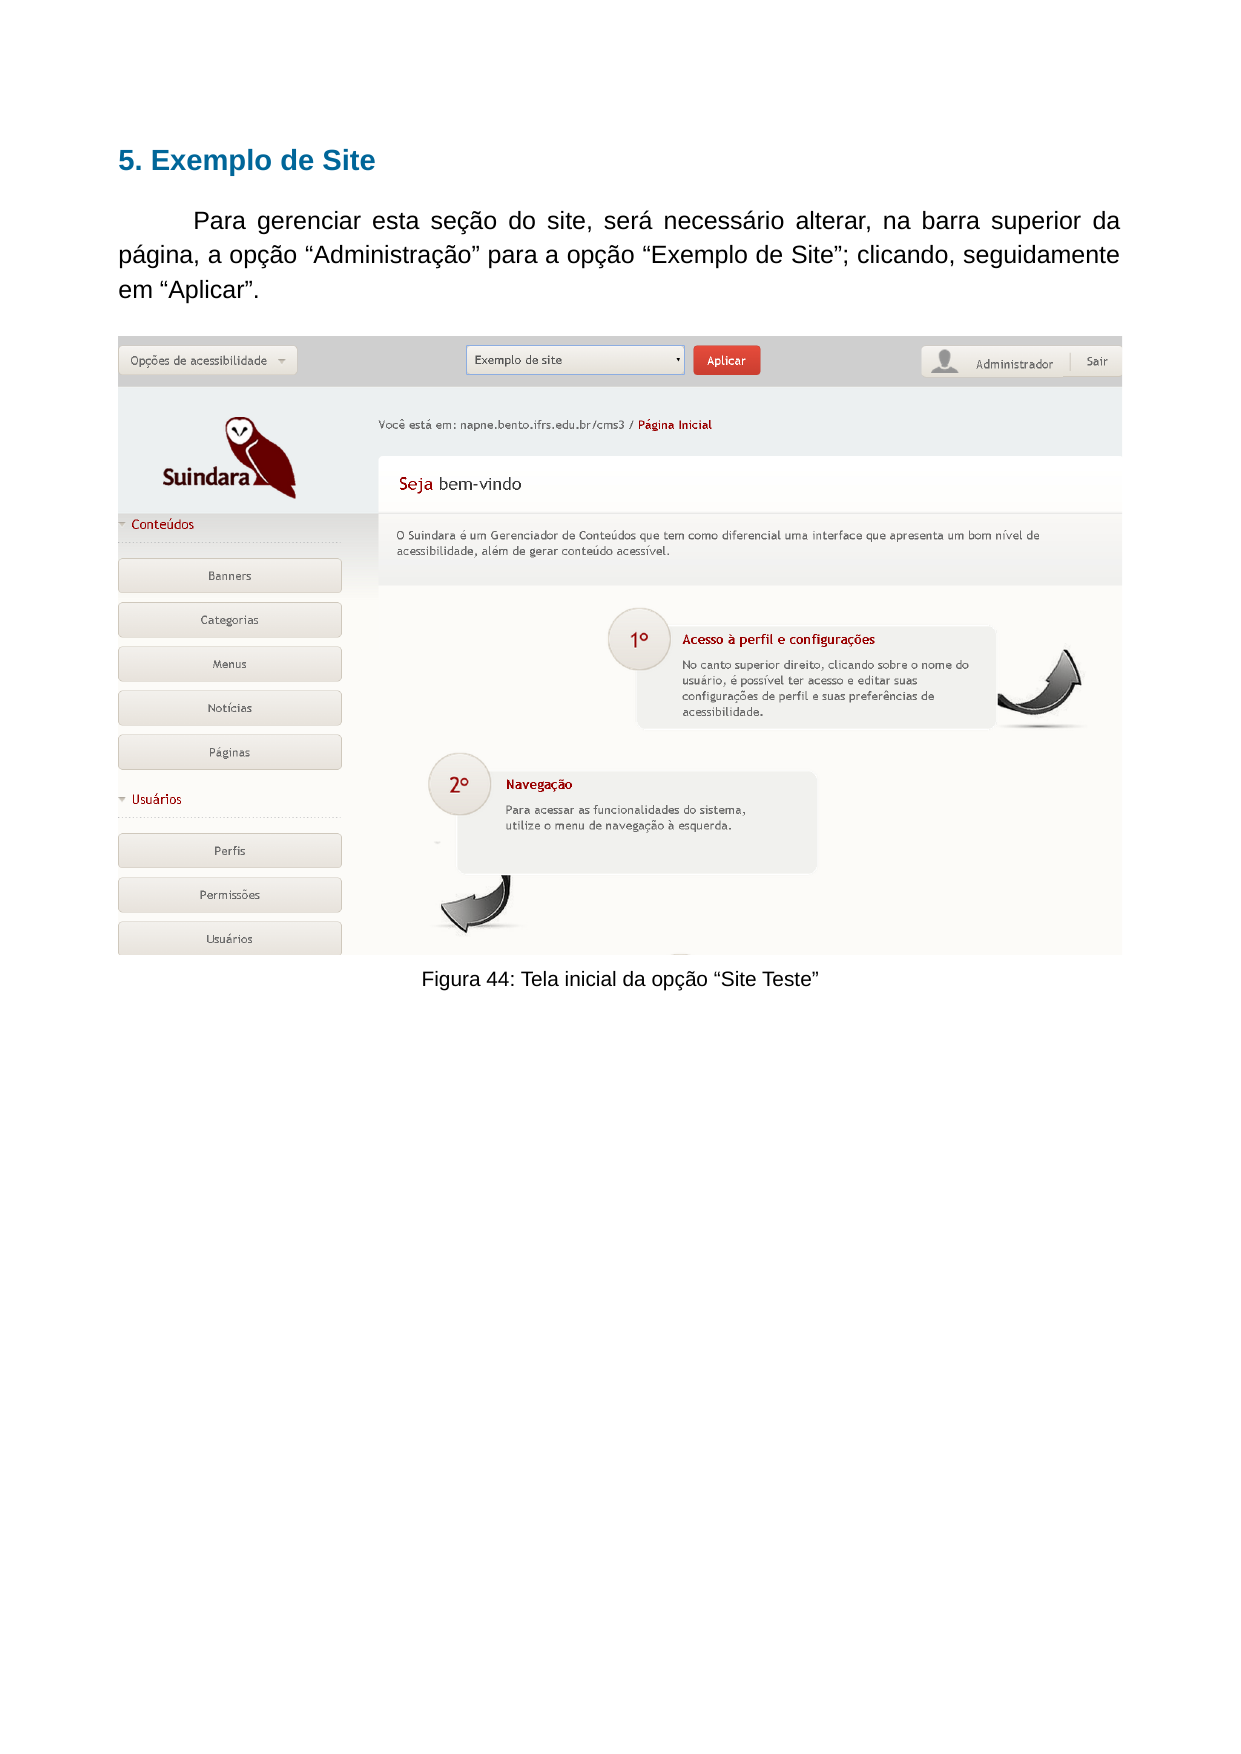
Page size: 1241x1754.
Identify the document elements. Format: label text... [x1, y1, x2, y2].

subtitle Exemplo de Site [118, 143, 1122, 177]
text Figura 44: Tela inicial da opção “Site Teste” [118, 955, 1122, 990]
text Para gerenciar esta seção do site, será necessário alterar, na barra superior da página, a opção “Administração” para a opção “Exemplo de Site”; clicando, seguidamente em “Aplicar”. [118, 206, 1122, 304]
